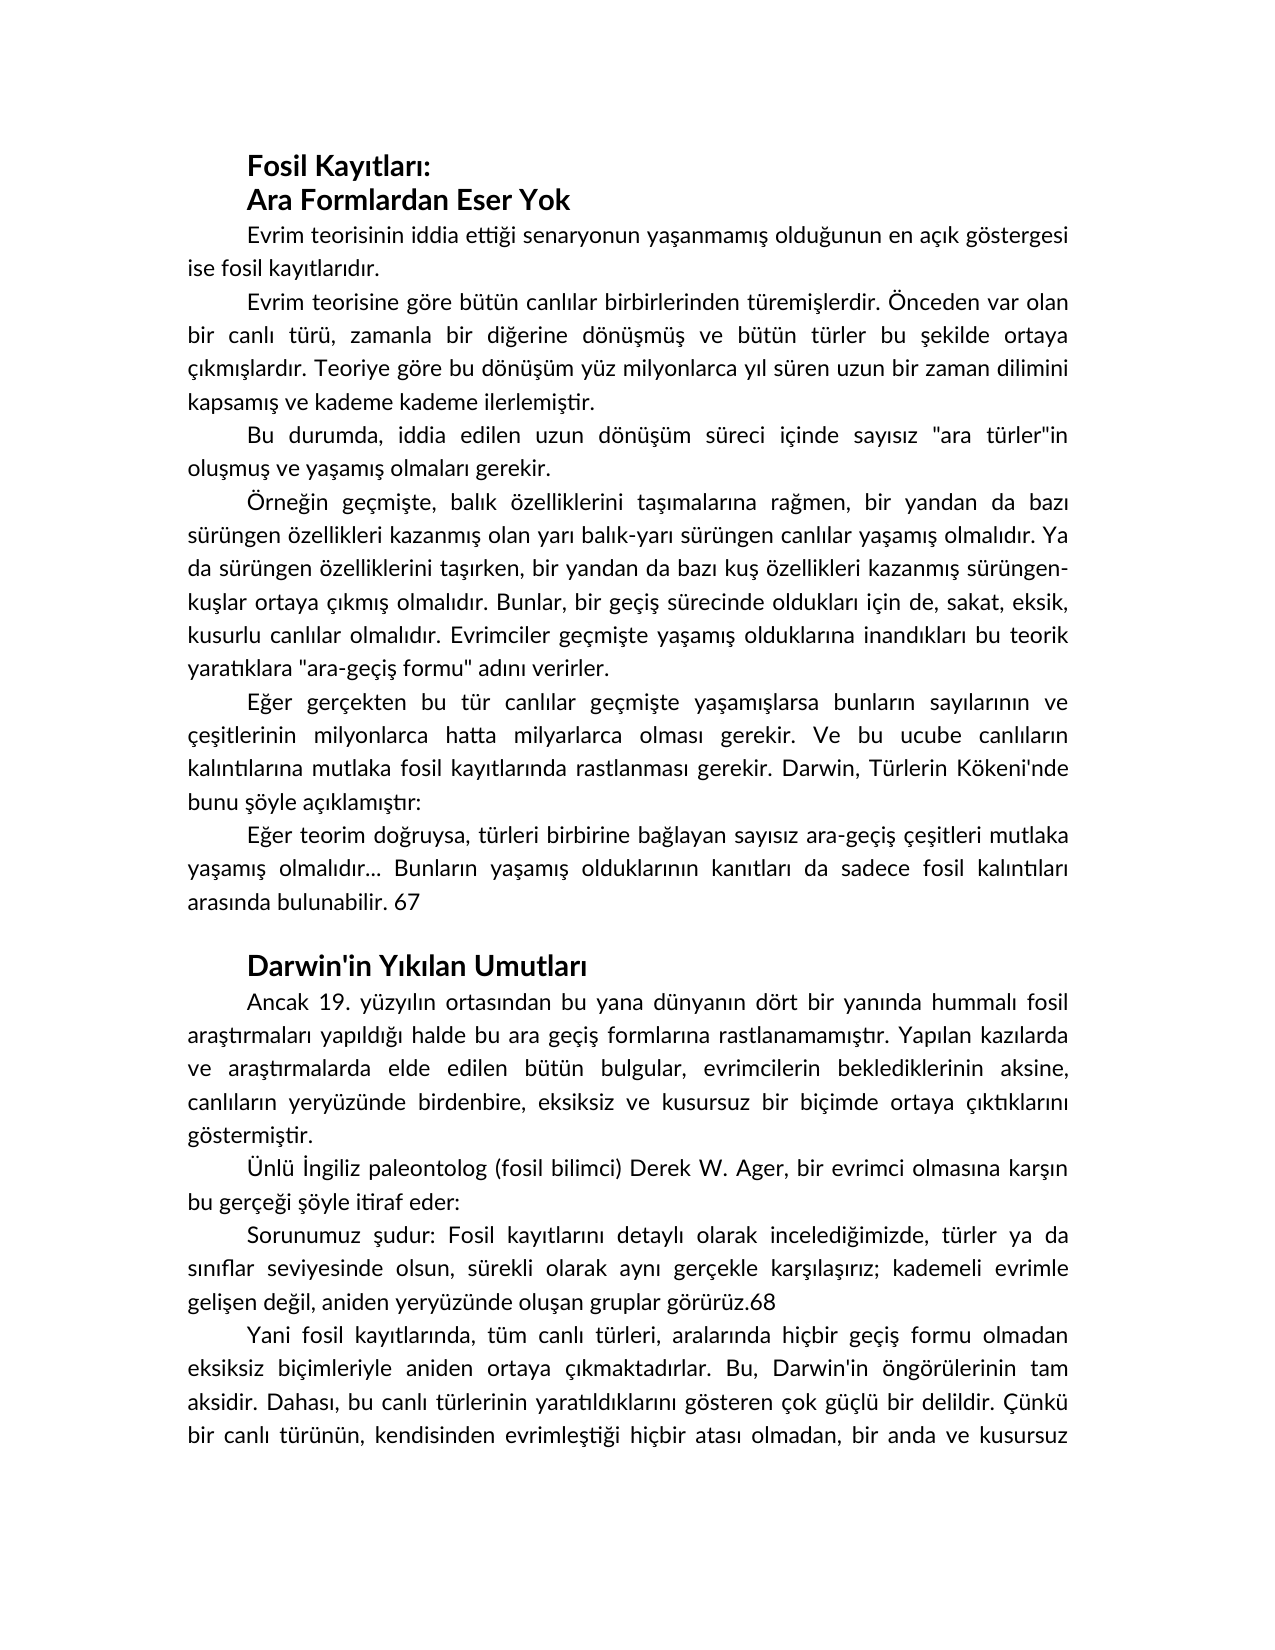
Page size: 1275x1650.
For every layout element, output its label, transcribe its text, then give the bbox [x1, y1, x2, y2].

text Darwin'in Yıkılan Umutları [187, 950, 1070, 983]
text Örneğin geçmişte, balık özelliklerini taşımalarına rağmen, bir yandan da bazı sürüngen özellikleri kazanmış olan yarı balık-yarı sürüngen canlılar yaşamış olmalıdır. Ya da sürüngen özelliklerini taşırken, bir yandan da bazı kuş özellikleri kazanmış sürüngen-kuşlar ortaya çıkmış olmalıdır. Bunlar, bir geçiş sürecinde oldukları için de, sakat, eksik, kusurlu canlılar olmalıdır. Evrimciler geçmişte yaşamış olduklarına inandıkları bu teorik yaratıklara "ara-geçiş formu" adını verirler. [187, 483, 1070, 683]
text Ara Formlardan Eser Yok [187, 183, 1070, 217]
text Ünlü İngiliz paleontolog (fosil bilimci) Derek W. Ager, bir evrimci olmasına karşın bu gerçeği şöyle itiraf eder: [187, 1150, 1070, 1217]
text Ancak 19. yüzyılın ortasından bu yana dünyanın dört bir yanında hummalı fosil araştırmaları yapıldığı halde bu ara geçiş formlarına rastlanamamıştır. Yapılan kazılarda ve araştırmalarda elde edilen bütün bulgular, evrimcilerin beklediklerinin aksine, canlıların yeryüzünde birdenbire, eksiksiz ve kusursuz bir biçimde ortaya çıktıklarını göstermiştir. [187, 983, 1070, 1150]
text Bu durumda, iddia edilen uzun dönüşüm süreci içinde sayısız "ara türler"in oluşmuş ve yaşamış olmaları gerekir. [187, 417, 1070, 483]
text Evrim teorisinin iddia ettiği senaryonun yaşanmamış olduğunun en açık göstergesi ise fosil kayıtlarıdır. [187, 217, 1070, 283]
text Yani fosil kayıtlarında, tüm canlı türleri, aralarında hiçbir geçiş formu olmadan eksiksiz biçimleriyle aniden ortaya çıkmaktadırlar. Bu, Darwin'in öngörülerinin tam aksidir. Dahası, bu canlı türlerinin yaratıldıklarını gösteren çok güçlü bir delildir. Çünkü bir canlı türünün, kendisinden evrimleştiği hiçbir atası olmadan, bir anda ve kusursuz [187, 1317, 1070, 1450]
text Sorunumuz şudur: Fosil kayıtlarını detaylı olarak incelediğimizde, türler ya da sınıflar seviyesinde olsun, sürekli olarak aynı gerçekle karşılaşırız; kademeli evrimle gelişen değil, aniden yeryüzünde oluşan gruplar görürüz.68 [187, 1217, 1070, 1317]
text Evrim teorisine göre bütün canlılar birbirlerinden türemişlerdir. Önceden var olan bir canlı türü, zamanla bir diğerine dönüşmüş ve bütün türler bu şekilde ortaya çıkmışlardır. Teoriye göre bu dönüşüm yüz milyonlarca yıl süren uzun bir zaman dilimini kapsamış ve kademe kademe ilerlemiştir. [187, 283, 1070, 417]
text Fosil Kayıtları: [187, 150, 1070, 183]
text Eğer teorim doğruysa, türleri birbirine bağlayan sayısız ara-geçiş çeşitleri mutlaka yaşamış olmalıdır... Bunların yaşamış olduklarının kanıtları da sadece fosil kalıntıları arasında bulunabilir. 67 [187, 817, 1070, 917]
text Eğer gerçekten bu tür canlılar geçmişte yaşamışlarsa bunların sayılarının ve çeşitlerinin milyonlarca hatta milyarlarca olması gerekir. Ve bu ucube canlıların kalıntılarına mutlaka fosil kayıtlarında rastlanması gerekir. Darwin, Türlerin Kökeni'nde bunu şöyle açıklamıştır: [187, 683, 1070, 817]
